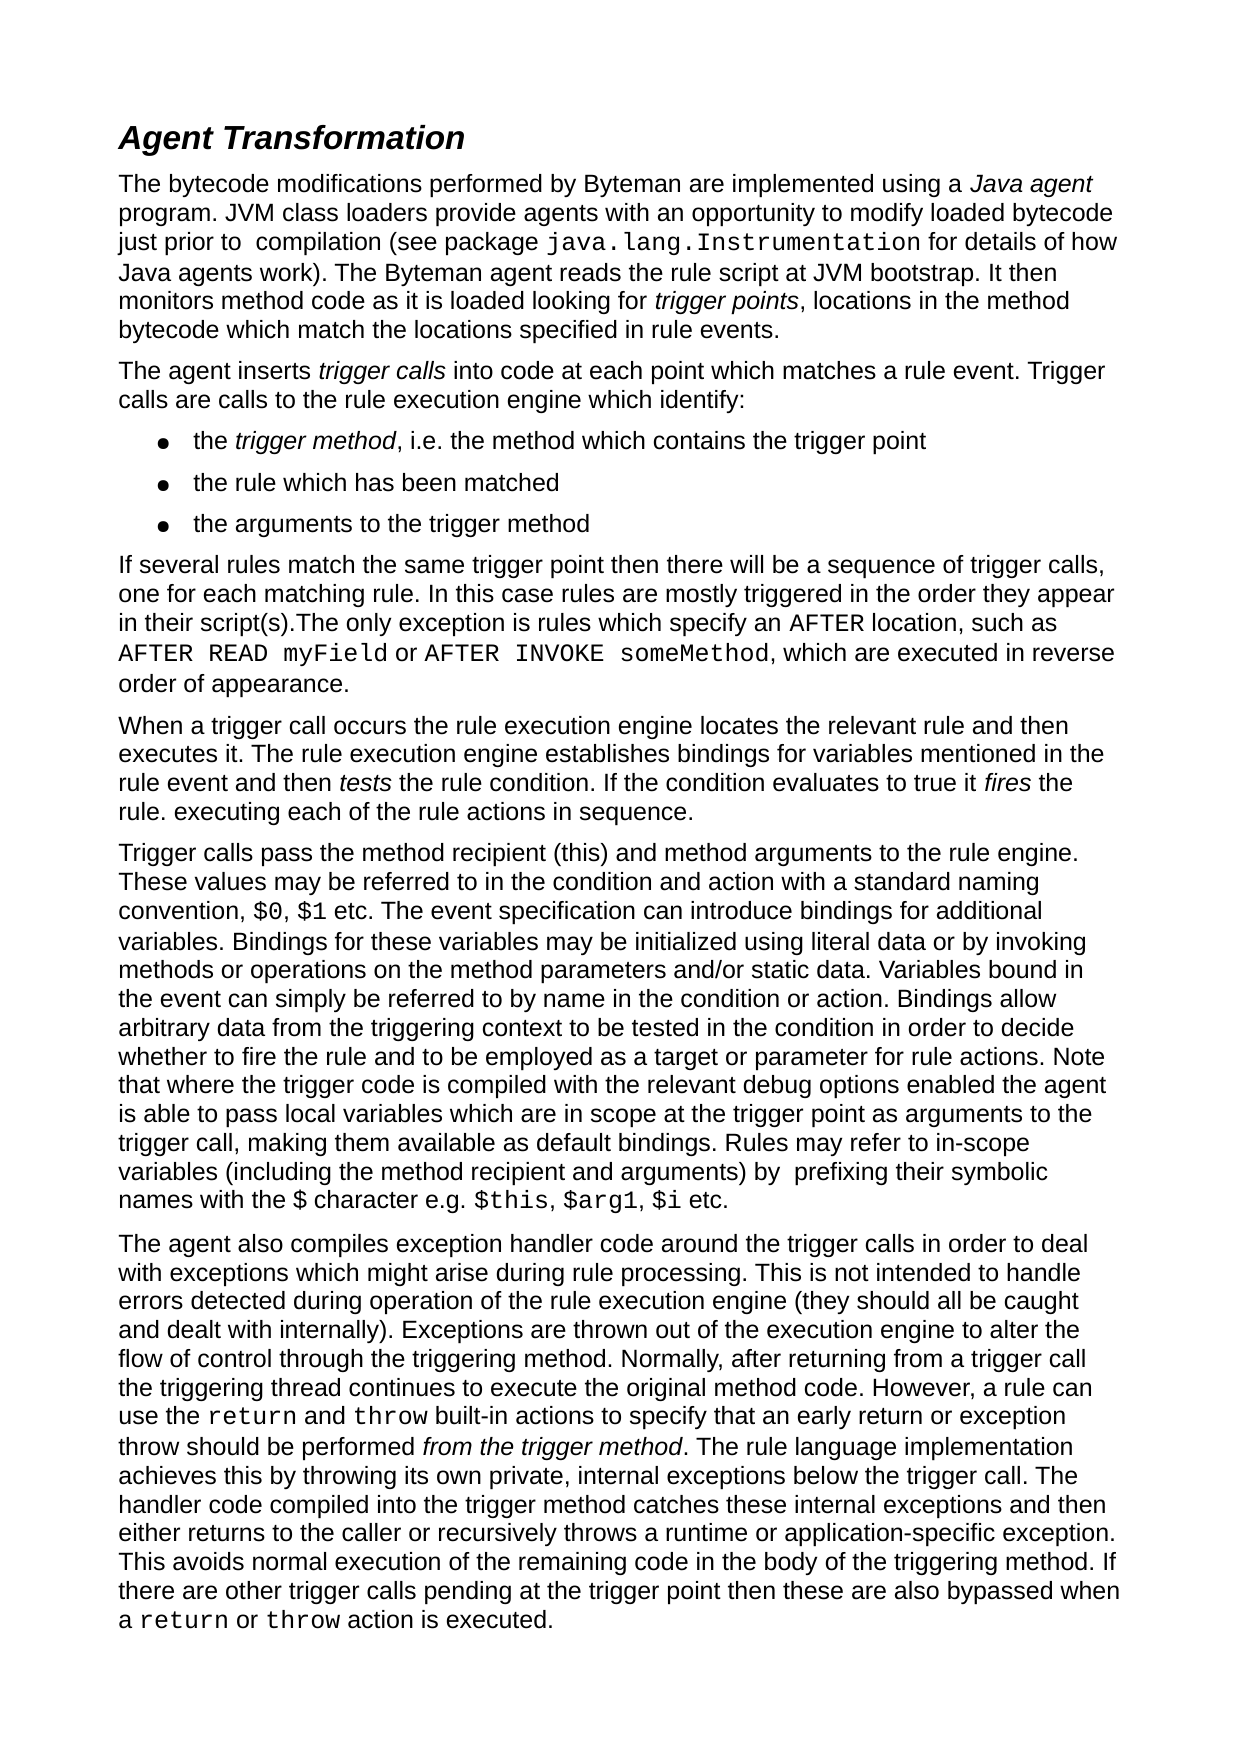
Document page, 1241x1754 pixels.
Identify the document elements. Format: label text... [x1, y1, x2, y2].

list the rule which has been matched [156, 467, 1122, 496]
subtitle Agent Transformation [118, 118, 1122, 157]
text If several rules match the same trigger point then there will be a sequence of trigger calls, one for each matching rule. In this case rules are mostly triggered in the order they appear in their script(s).The only exception is rules which specify an AFTER location, such as AFTER READ myField or AFTER INVOKE someMethod, which are executed in reverse order of appearance. [118, 550, 1122, 698]
text When a trigger call occurs the rule execution engine locates the relevant rule and then executes it. The rule execution engine establishes bindings for variables mentioned in the rule event and then tests the rule condition. If the condition evaluates to true it fires the rule. executing each of the rule actions in sequence. [118, 711, 1122, 826]
text The agent also compiles exception handler code around the trigger calls in order to deal with exceptions which might arise during rule processing. This is not intended to handle errors detected during operation of the rule execution engine (they should all be caught and dealt with internally). Exceptions are thrown out of the execution engine to alter the flow of control through the triggering method. Normally, after returning from a trigger call the triggering thread continues to execute the original method code. However, a rule can use the return and throw built-in actions to specify that an early return or exception throw should be performed from the trigger method. The rule language implementation achieves this by throwing its own private, internal exceptions below the trigger call. The handler code compiled into the trigger method catches these internal exceptions and then either returns to the caller or recursively throws a runtime or application-specific exception. This avoids normal execution of the remaining code in the body of the triggering method. If there are other trigger calls pending at the trigger point then these are also bypassed when a return or throw action is executed. [118, 1229, 1122, 1636]
list the arguments to the trigger method [156, 509, 1122, 537]
list the trigger method, i.e. the method which contains the trigger point [156, 426, 1122, 455]
text Trigger calls pass the method recipient (this) and method arguments to the rule engine. These values may be referred to in the condition and action with a standard naming convention, $0, $1 etc. The event specification can introduce bindings for additional variables. Bindings for these variables may be initialized using literal data or by invoking methods or operations on the method parameters and/or static data. Variables bound in the event can simply be referred to by name in the condition or action. Bindings allow arbitrary data from the triggering context to be tested in the condition in order to decide whether to fire the rule and to be employed as a target or parameter for rule actions. Note that where the trigger code is compiled with the relevant debug options enabled the agent is able to pass local variables which are in scope at the trigger point as arguments to the trigger call, making them available as default bindings. Rules may refer to in-scope variables (including the method recipient and arguments) by prefixing their symbolic names with the $ character e.g. $this, $arg1, $i etc. [118, 838, 1122, 1216]
text The agent inserts trigger calls into code at each point which matches a rule event. Trigger calls are calls to the rule execution engine which identify: [118, 356, 1122, 414]
text The bytecode modifications performed by Byteman are implemented using a Java agent program. JVM class loaders provide agents with an opportunity to modify loaded bytecode just prior to compilation (see package java.lang.Instrumentation for details of how Java agents work). The Byteman agent reads the rule script at JVM bootstrap. It then monitors method code as it is loaded looking for trigger points, locations in the method bytecode which match the locations specified in rule events. [118, 169, 1122, 344]
